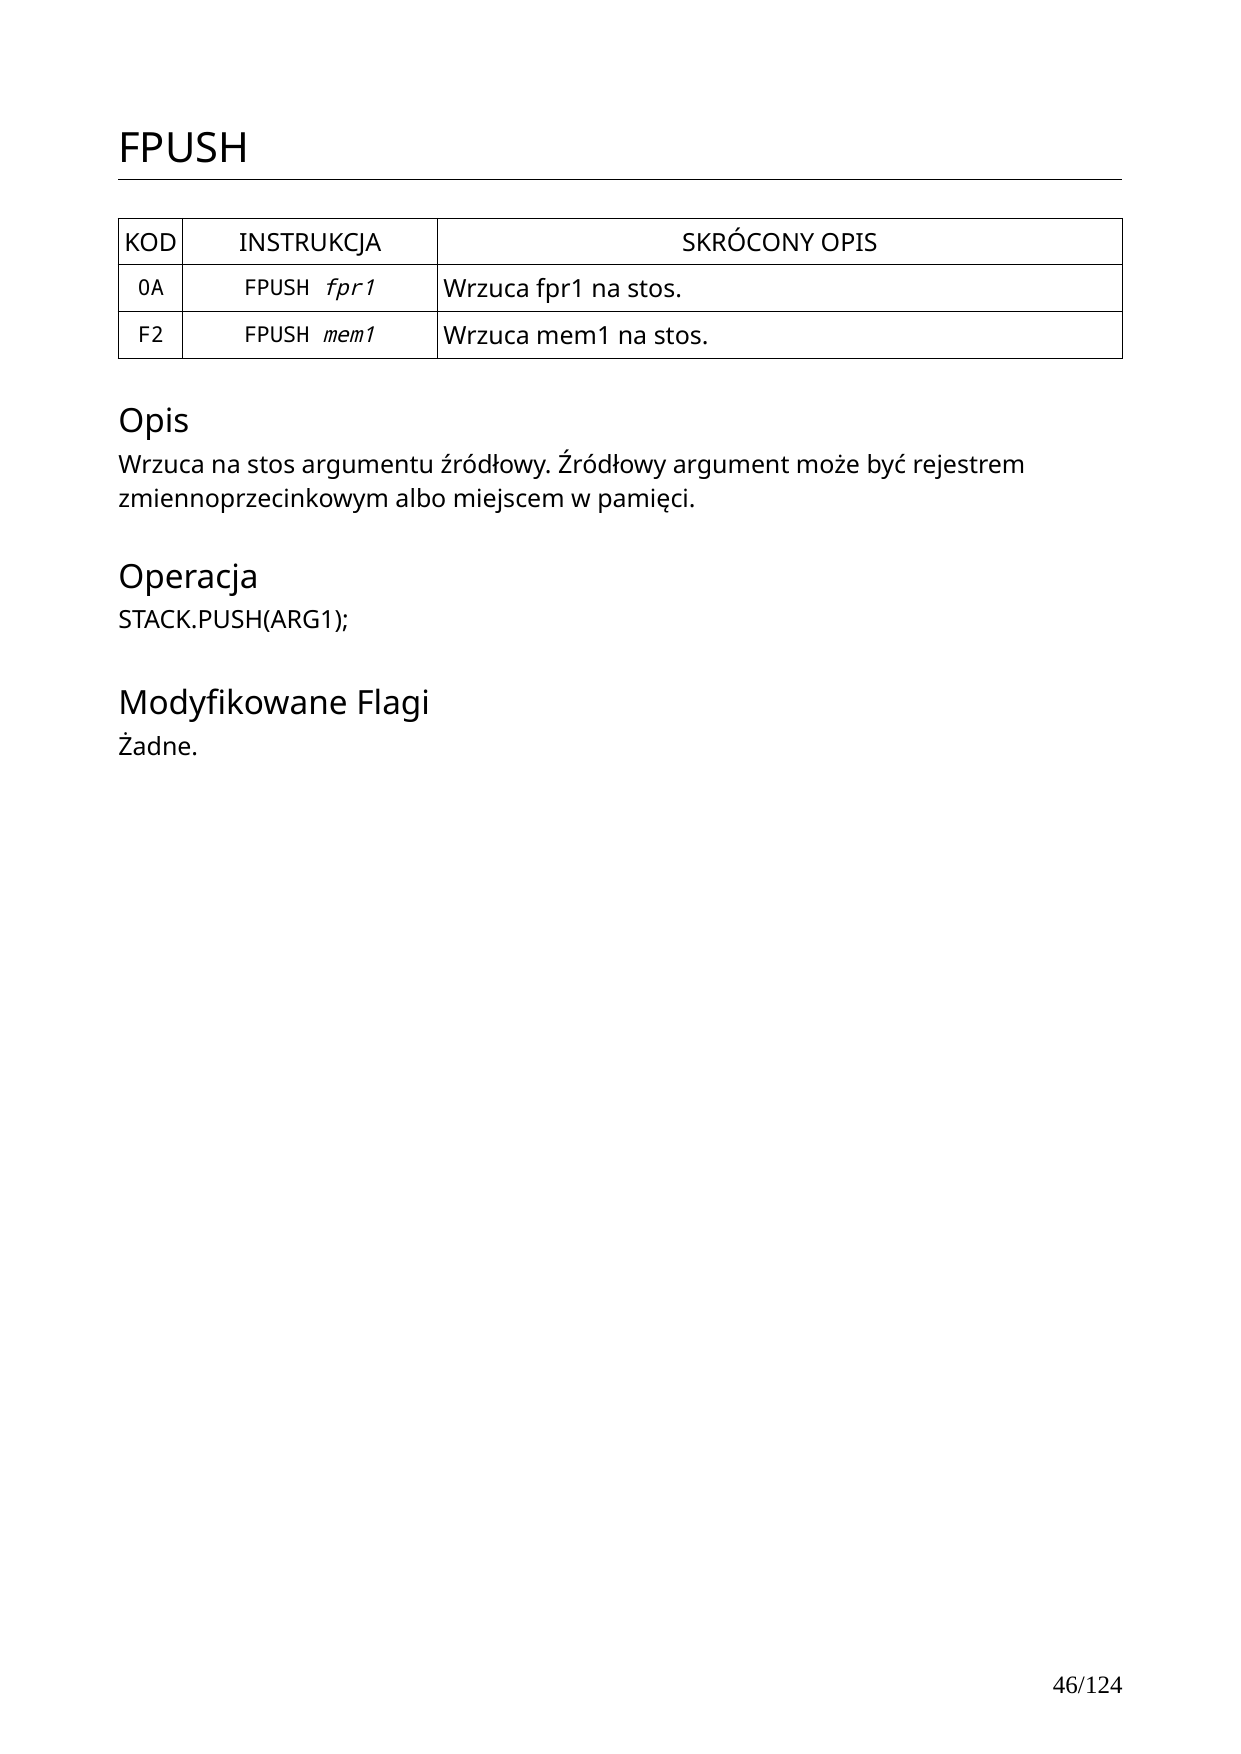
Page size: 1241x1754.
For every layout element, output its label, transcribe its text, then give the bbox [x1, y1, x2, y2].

table_header SKRÓCONY OPIS [438, 219, 1122, 264]
table_cell F2 [119, 312, 182, 357]
table_cell 0A [119, 265, 182, 311]
table_cell FPUSH mem1 [183, 312, 437, 357]
text Żadne. [118, 729, 1122, 767]
table_header KOD [119, 219, 182, 264]
text Modyfikowane Flagi [118, 679, 1122, 729]
table_cell FPUSH fpr1 [183, 265, 437, 311]
table_header INSTRUKCJA [183, 219, 437, 264]
text STACK.PUSH(ARG1); [118, 602, 1122, 641]
text Wrzuca na stos argumentu źródłowy. Źródłowy argument może być rejestrem zmiennoprzecinkowym albo miejscem w pamięci. [118, 447, 1122, 519]
table_cell Wrzuca fpr1 na stos. [438, 265, 1122, 311]
text FPUSH [118, 118, 1122, 179]
text Operacja [118, 552, 1122, 602]
text Opis [118, 397, 1122, 447]
table_cell Wrzuca mem1 na stos. [438, 312, 1122, 357]
